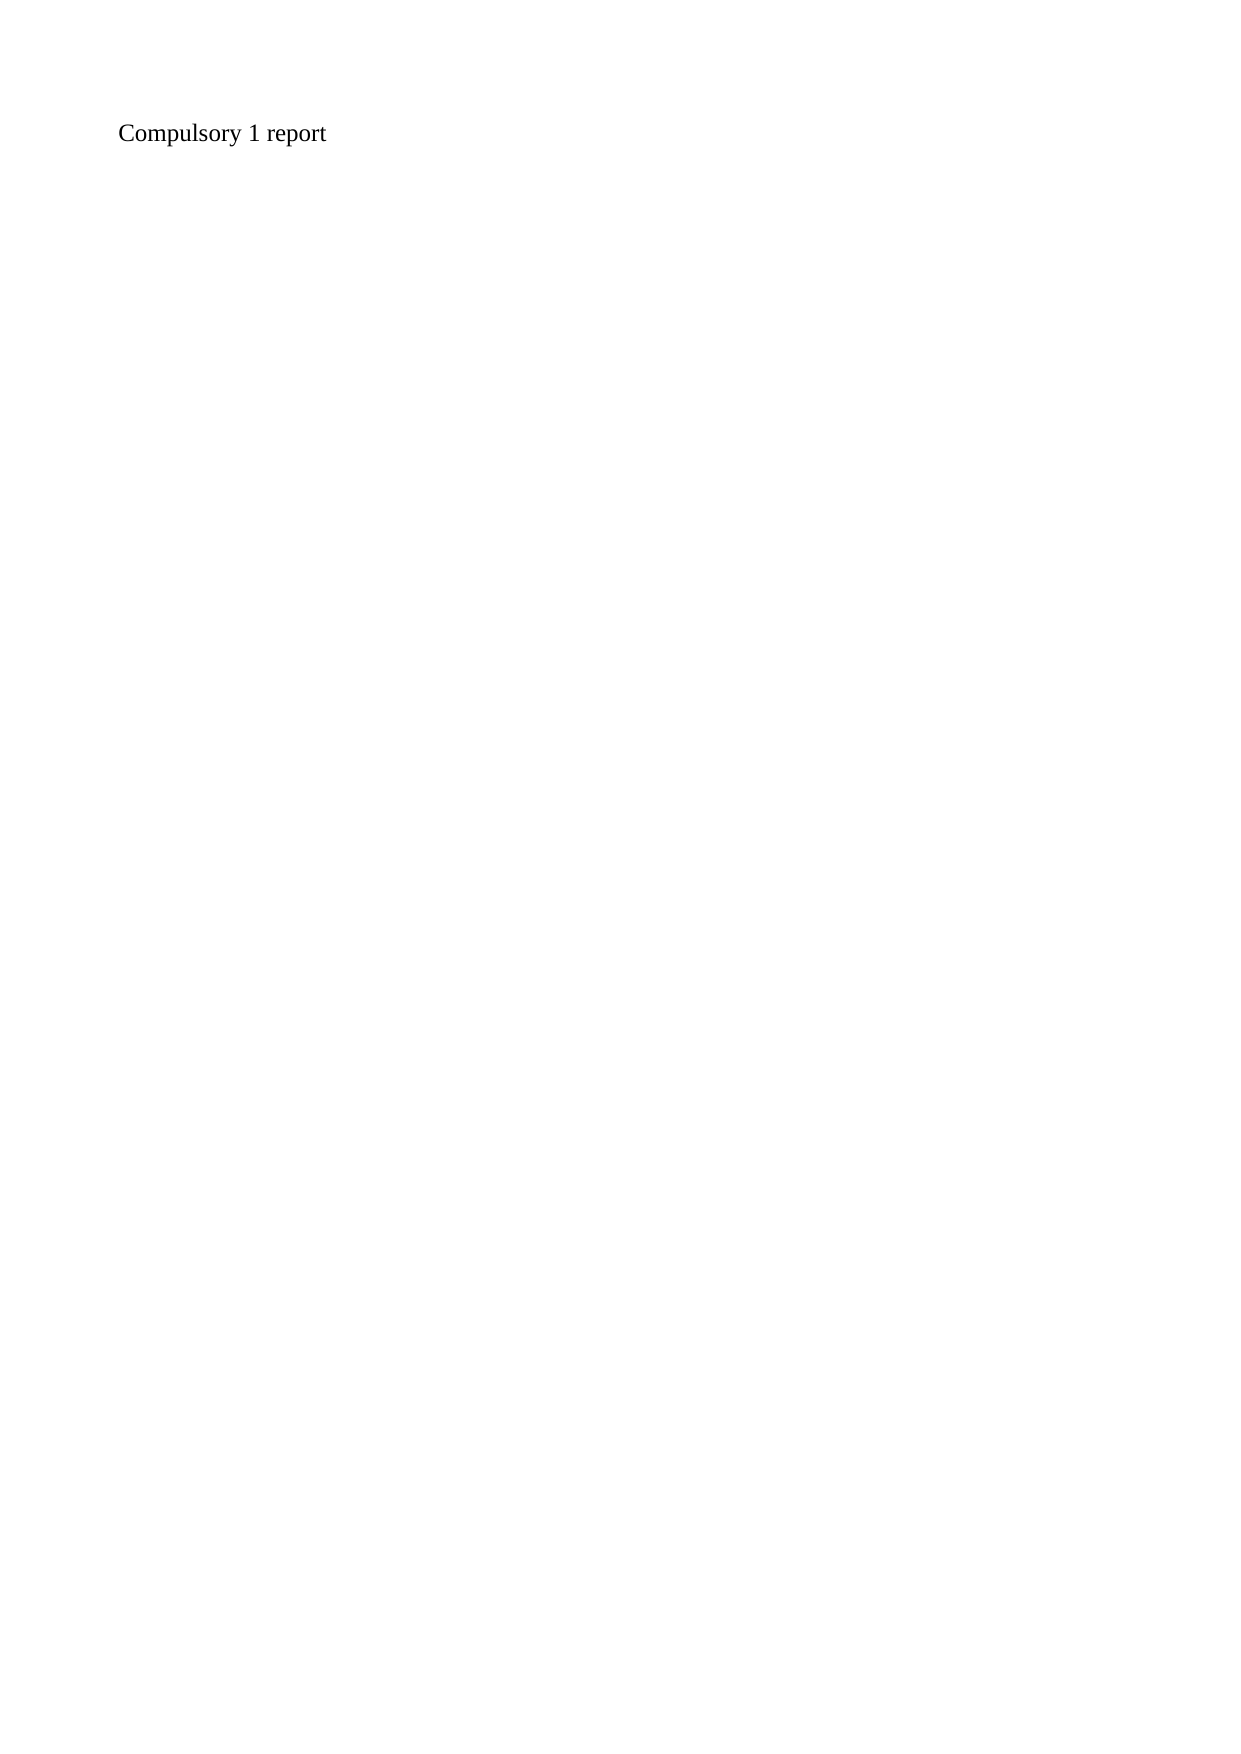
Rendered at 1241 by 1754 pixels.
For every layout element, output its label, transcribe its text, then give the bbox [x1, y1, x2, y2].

text Compulsory 1 report [118, 118, 1122, 147]
